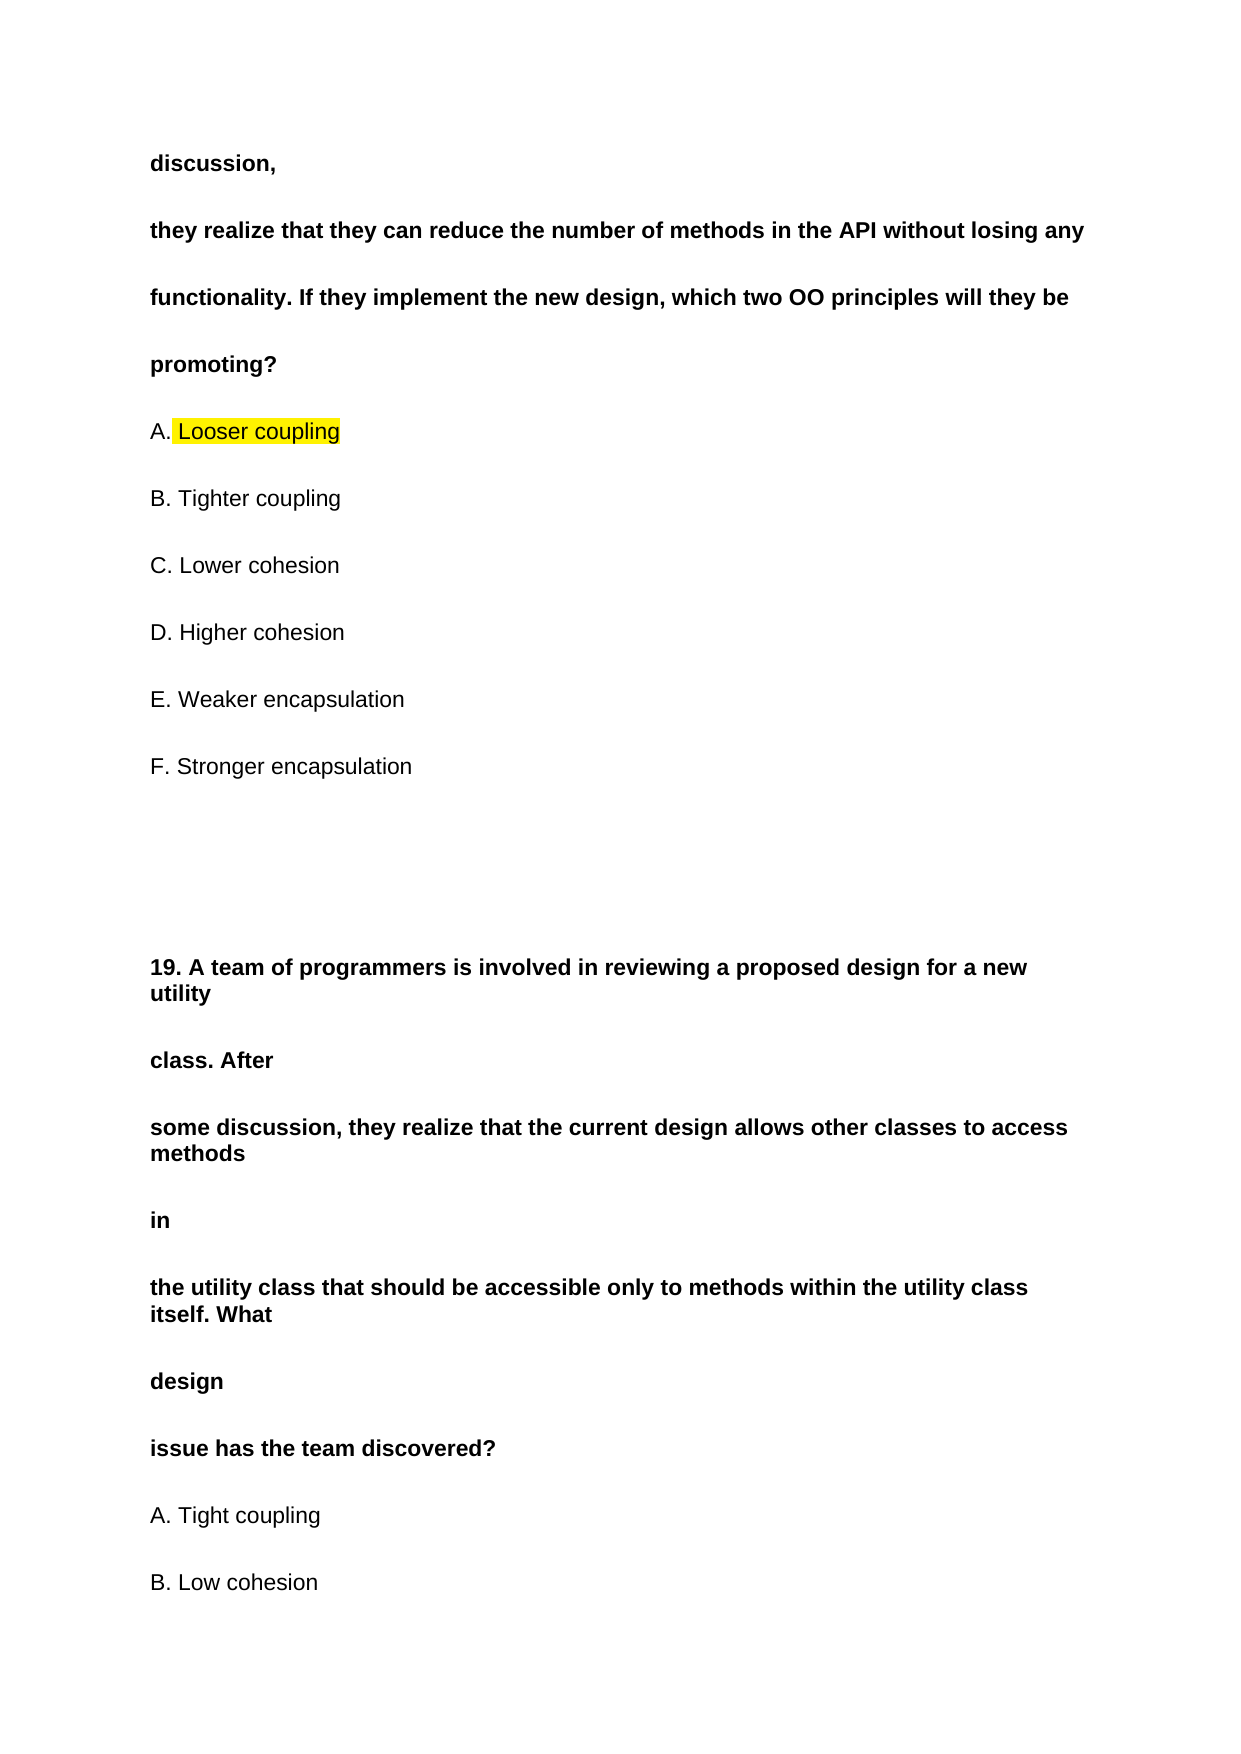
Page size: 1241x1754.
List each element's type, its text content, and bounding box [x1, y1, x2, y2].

text 19. A team of programmers is involved in reviewing a proposed design for a new utility [150, 954, 1090, 1006]
text promoting? [150, 351, 1090, 377]
text A. Tight coupling [150, 1502, 1090, 1528]
text class. After [150, 1047, 1090, 1073]
text issue has the team discovered? [150, 1435, 1090, 1461]
text in [150, 1207, 1090, 1234]
text E. Weaker encapsulation [150, 686, 1090, 712]
text D. Higher cohesion [150, 619, 1090, 645]
text functionality. If they implement the new design, which two OO principles will they be [150, 284, 1090, 310]
text B. Tighter coupling [150, 485, 1090, 511]
text B. Low cohesion [150, 1569, 1090, 1595]
text the utility class that should be accessible only to methods within the utility class itself. What [150, 1274, 1090, 1327]
text C. Lower cohesion [150, 552, 1090, 578]
text discussion, [150, 150, 1090, 176]
text design [150, 1368, 1090, 1394]
text F. Stronger encapsulation [150, 753, 1090, 779]
text A. Looser coupling [150, 418, 1090, 444]
text they realize that they can reduce the number of methods in the API without losing any [150, 217, 1090, 243]
text some discussion, they realize that the current design allows other classes to access methods [150, 1114, 1090, 1167]
